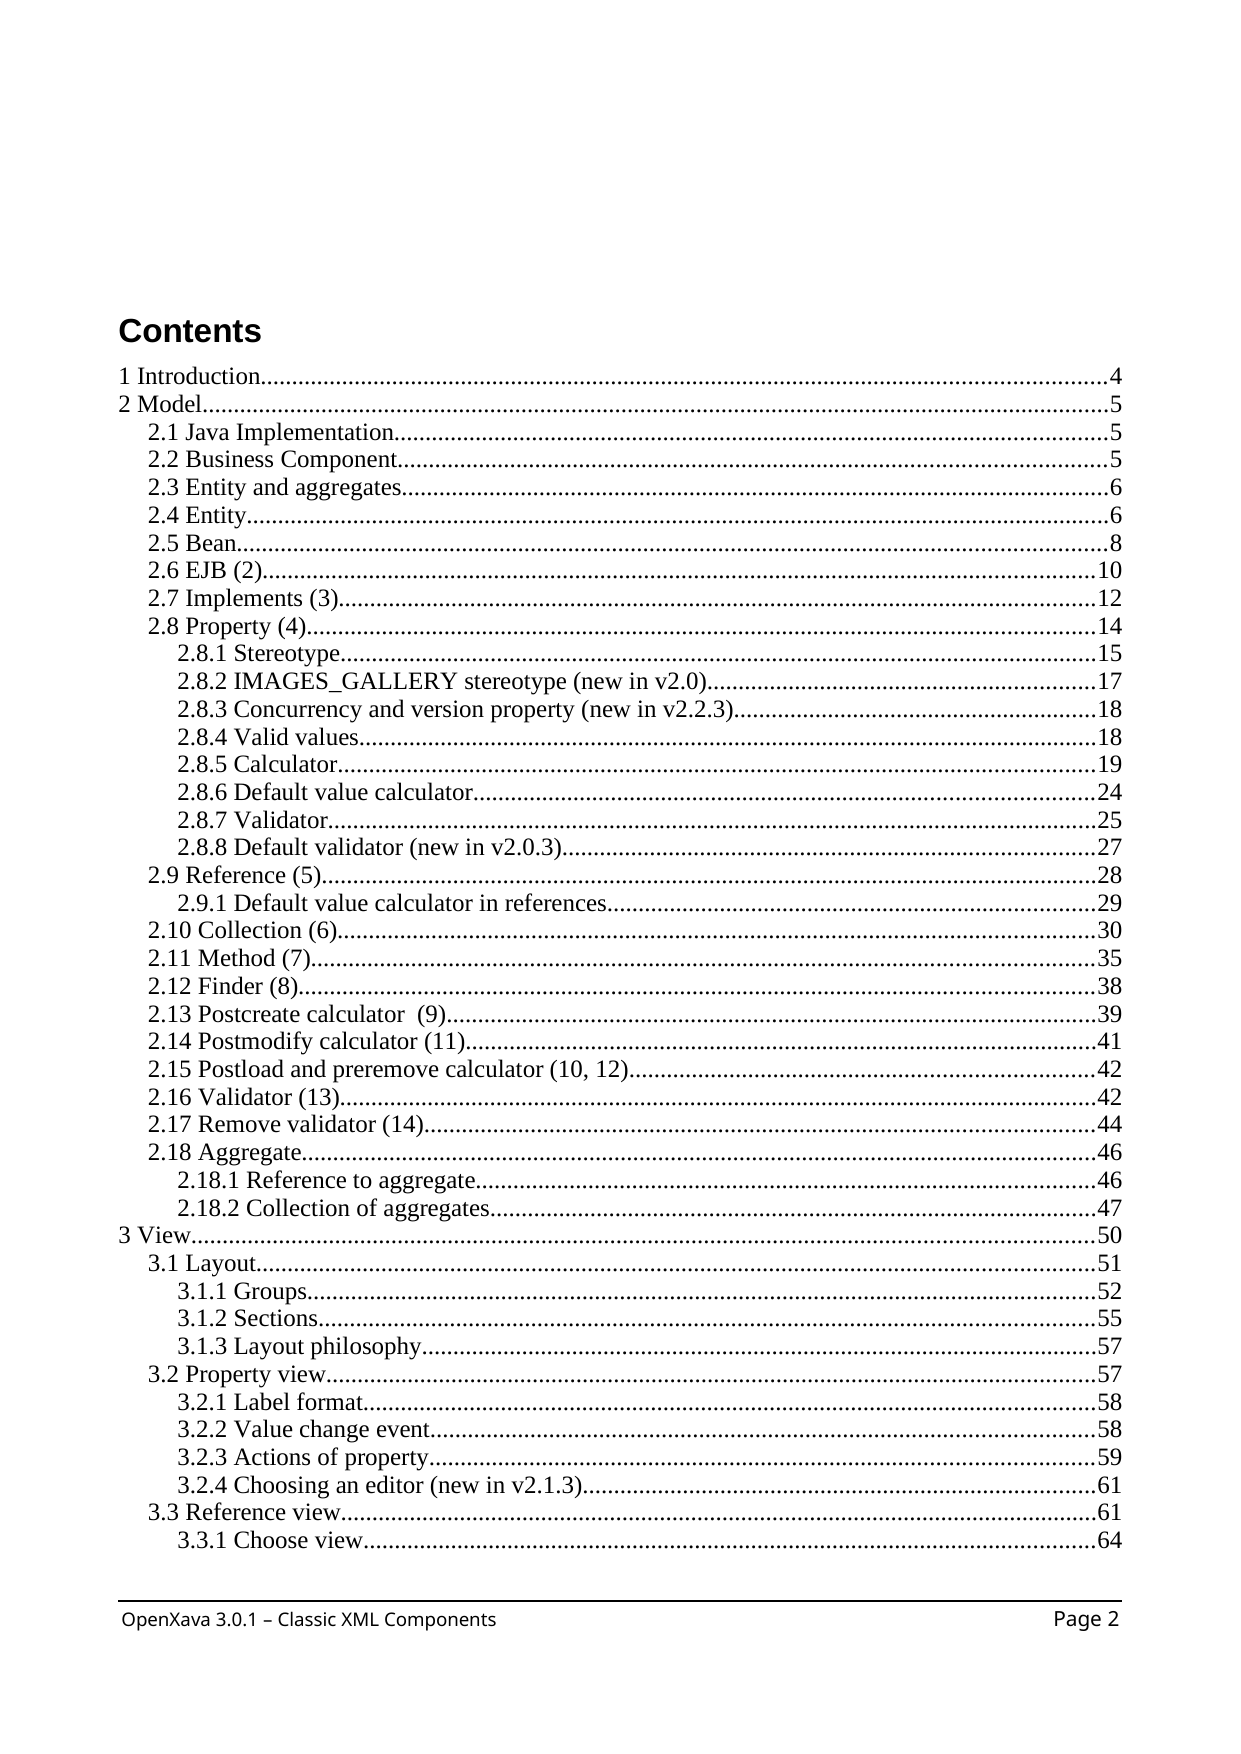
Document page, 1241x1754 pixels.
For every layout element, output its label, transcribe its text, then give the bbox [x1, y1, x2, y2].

text 2.5 Bean 8 [148, 529, 1122, 556]
text 2.8.2 IMAGES_GALLERY stereotype (new in v2.0) 17 [177, 667, 1122, 695]
text 2.2 Business Component 5 [148, 446, 1122, 473]
text 3.1.2 Sections 55 [177, 1304, 1122, 1332]
text 2.13 Postcreate calculator (9) 39 [148, 1000, 1122, 1027]
text 1 Introduction 4 [118, 362, 1122, 390]
text 2 Model 5 [118, 390, 1122, 418]
text 2.8.3 Concurrency and version property (new in v2.2.3) 18 [177, 695, 1122, 723]
text 3.1.3 Layout philosophy 57 [177, 1332, 1122, 1360]
text 2.4 Entity 6 [148, 501, 1122, 529]
text 2.12 Finder (8) 38 [148, 972, 1122, 1000]
text 3.2.4 Choosing an editor (new in v2.1.3) 61 [177, 1471, 1122, 1498]
text 2.8.7 Validator 25 [177, 806, 1122, 833]
text 2.1 Java Implementation 5 [148, 418, 1122, 446]
text 3.2.2 Value change event 58 [177, 1415, 1122, 1443]
text 2.18.2 Collection of aggregates 47 [177, 1194, 1122, 1221]
text 2.10 Collection (6) 30 [148, 917, 1122, 944]
text 2.18.1 Reference to aggregate 46 [177, 1166, 1122, 1194]
text 2.8.1 Stereotype 15 [177, 639, 1122, 667]
text 3.1.1 Groups 52 [177, 1277, 1122, 1304]
text 2.7 Implements (3) 12 [148, 584, 1122, 612]
text 2.8.6 Default value calculator 24 [177, 778, 1122, 806]
text 2.8 Property (4) 14 [148, 612, 1122, 639]
text 2.3 Entity and aggregates 6 [148, 473, 1122, 501]
text 3.2 Property view 57 [148, 1360, 1122, 1388]
text 2.6 EJB (2) 10 [148, 556, 1122, 584]
text 2.8.8 Default validator (new in v2.0.3) 27 [177, 833, 1122, 861]
text 3.2.1 Label format 58 [177, 1388, 1122, 1415]
text 2.14 Postmodify calculator (11) 41 [148, 1027, 1122, 1055]
text 3.3.1 Choose view 64 [177, 1526, 1122, 1554]
subtitle Contents [118, 313, 1122, 350]
text 2.9 Reference (5) 28 [148, 861, 1122, 889]
text 2.9.1 Default value calculator in references 29 [177, 889, 1122, 917]
text 3.3 Reference view 61 [148, 1498, 1122, 1526]
text 2.18 Aggregate 46 [148, 1138, 1122, 1166]
text 2.15 Postload and preremove calculator (10, 12) 42 [148, 1055, 1122, 1083]
text 3 View 50 [118, 1221, 1122, 1249]
text 3.1 Layout 51 [148, 1249, 1122, 1277]
text 2.16 Validator (13) 42 [148, 1083, 1122, 1111]
text 2.17 Remove validator (14) 44 [148, 1111, 1122, 1138]
text 2.8.4 Valid values 18 [177, 723, 1122, 750]
text 2.11 Method (7) 35 [148, 944, 1122, 972]
text 3.2.3 Actions of property 59 [177, 1443, 1122, 1471]
text 2.8.5 Calculator 19 [177, 750, 1122, 778]
